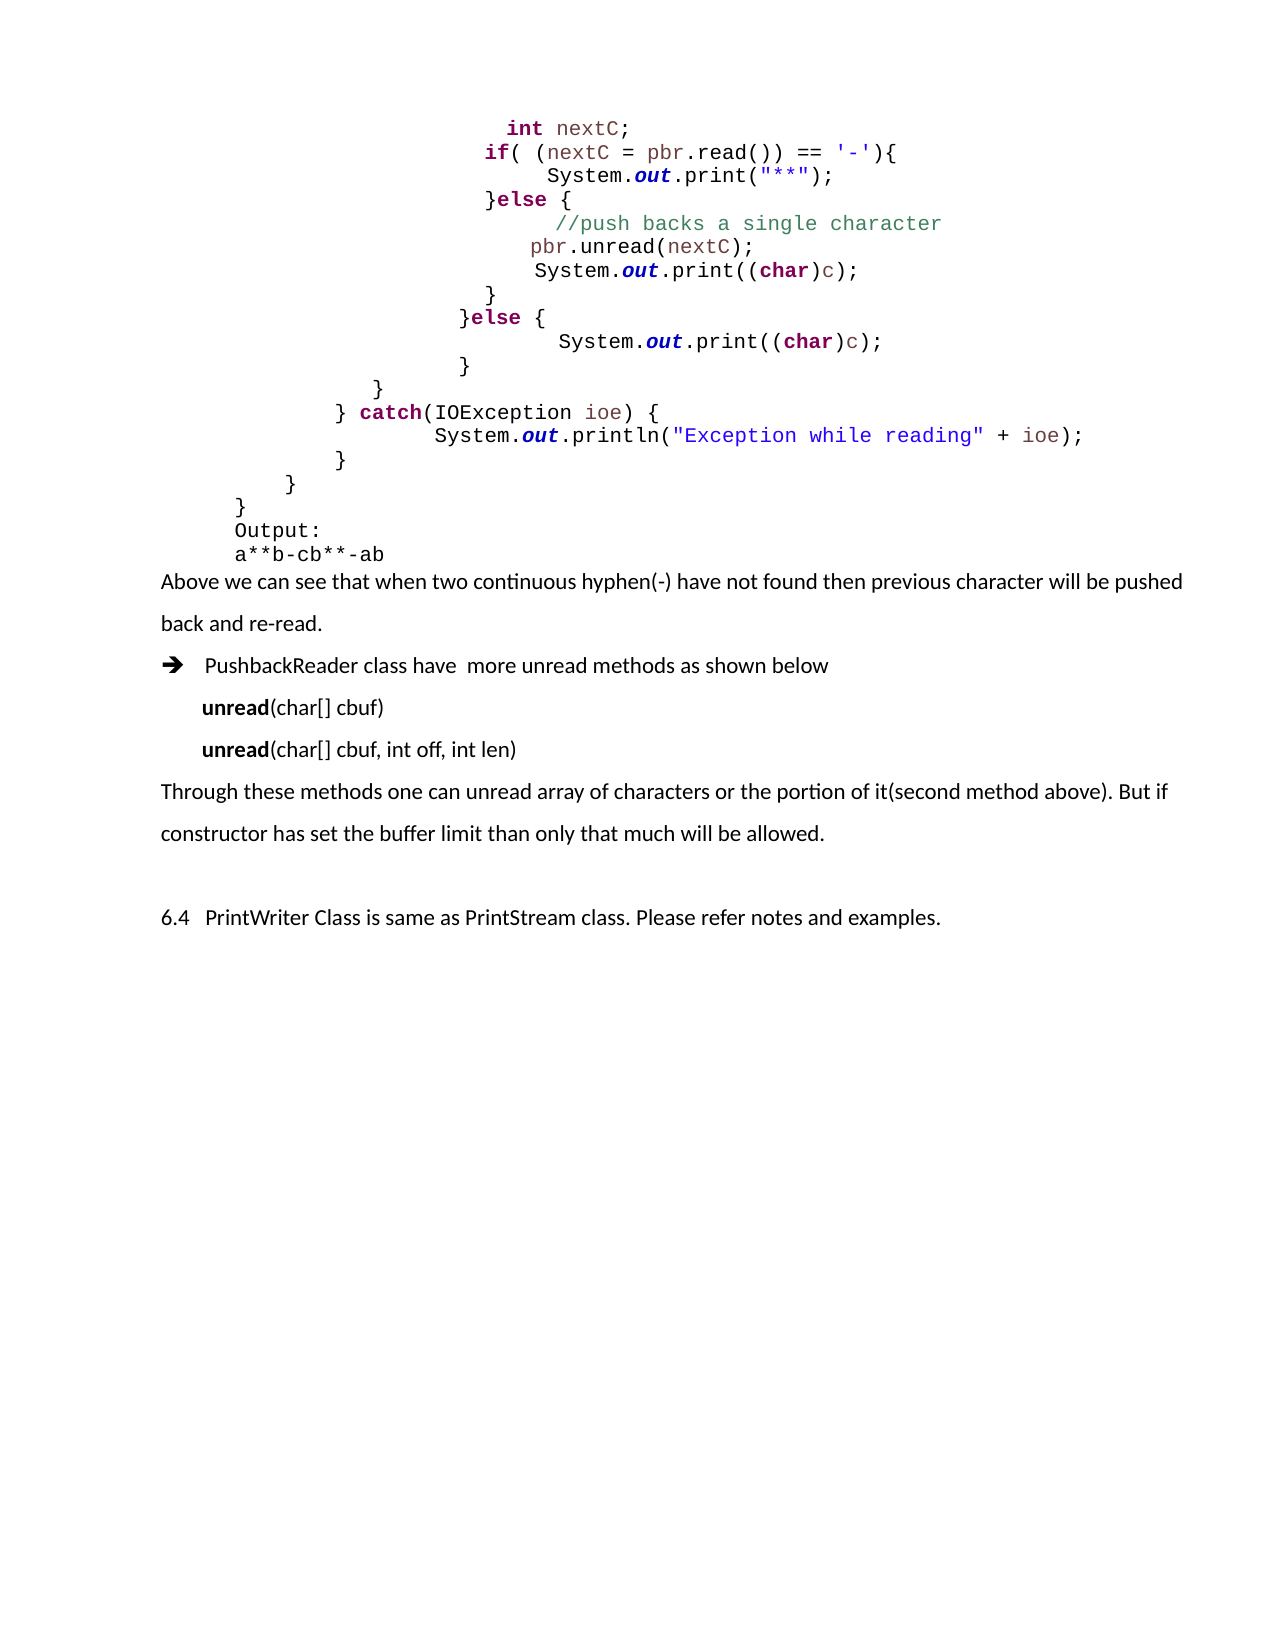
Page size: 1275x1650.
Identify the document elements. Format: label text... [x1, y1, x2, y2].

text int nextC; [161, 118, 1197, 142]
text } [161, 284, 1197, 307]
text } catch(IOException ioe) { [161, 402, 1197, 426]
list unread(char[] cbuf) [161, 693, 1197, 721]
text Above we can see that when two continuous hyphen(-) have not found then previous character will be pushed back and re-read. [161, 567, 1197, 637]
text } [161, 496, 1197, 520]
text } [161, 378, 1197, 402]
text //push backs a single character [161, 213, 1197, 236]
list unread(char[] cbuf, int off, int len) [161, 735, 1197, 763]
text }else { [161, 307, 1197, 331]
text } [161, 449, 1197, 473]
text a**b-cb**-ab [161, 544, 1197, 567]
text Output: [161, 520, 1197, 544]
text pbr.unread(nextC); [161, 236, 1197, 260]
text System.out.println("Exception while reading" + ioe); [161, 426, 1197, 449]
text System.out.print("**"); [161, 165, 1197, 189]
text } [161, 473, 1197, 496]
text System.out.print((char)c); [161, 331, 1197, 354]
text }else { [161, 189, 1197, 213]
text Through these methods one can unread array of characters or the portion of it(second method above). But if constructor has set the buffer limit than only that much will be allowed. [161, 777, 1197, 847]
list PushbackReader class have more unread methods as shown below [161, 651, 1197, 679]
text if( (nextC = pbr.read()) == '-'){ [161, 142, 1197, 165]
text } [161, 354, 1197, 378]
text 6.4 PrintWriter Class is same as PrintStream class. Please refer notes and examples. [161, 903, 1197, 931]
text System.out.print((char)c); [161, 260, 1197, 284]
